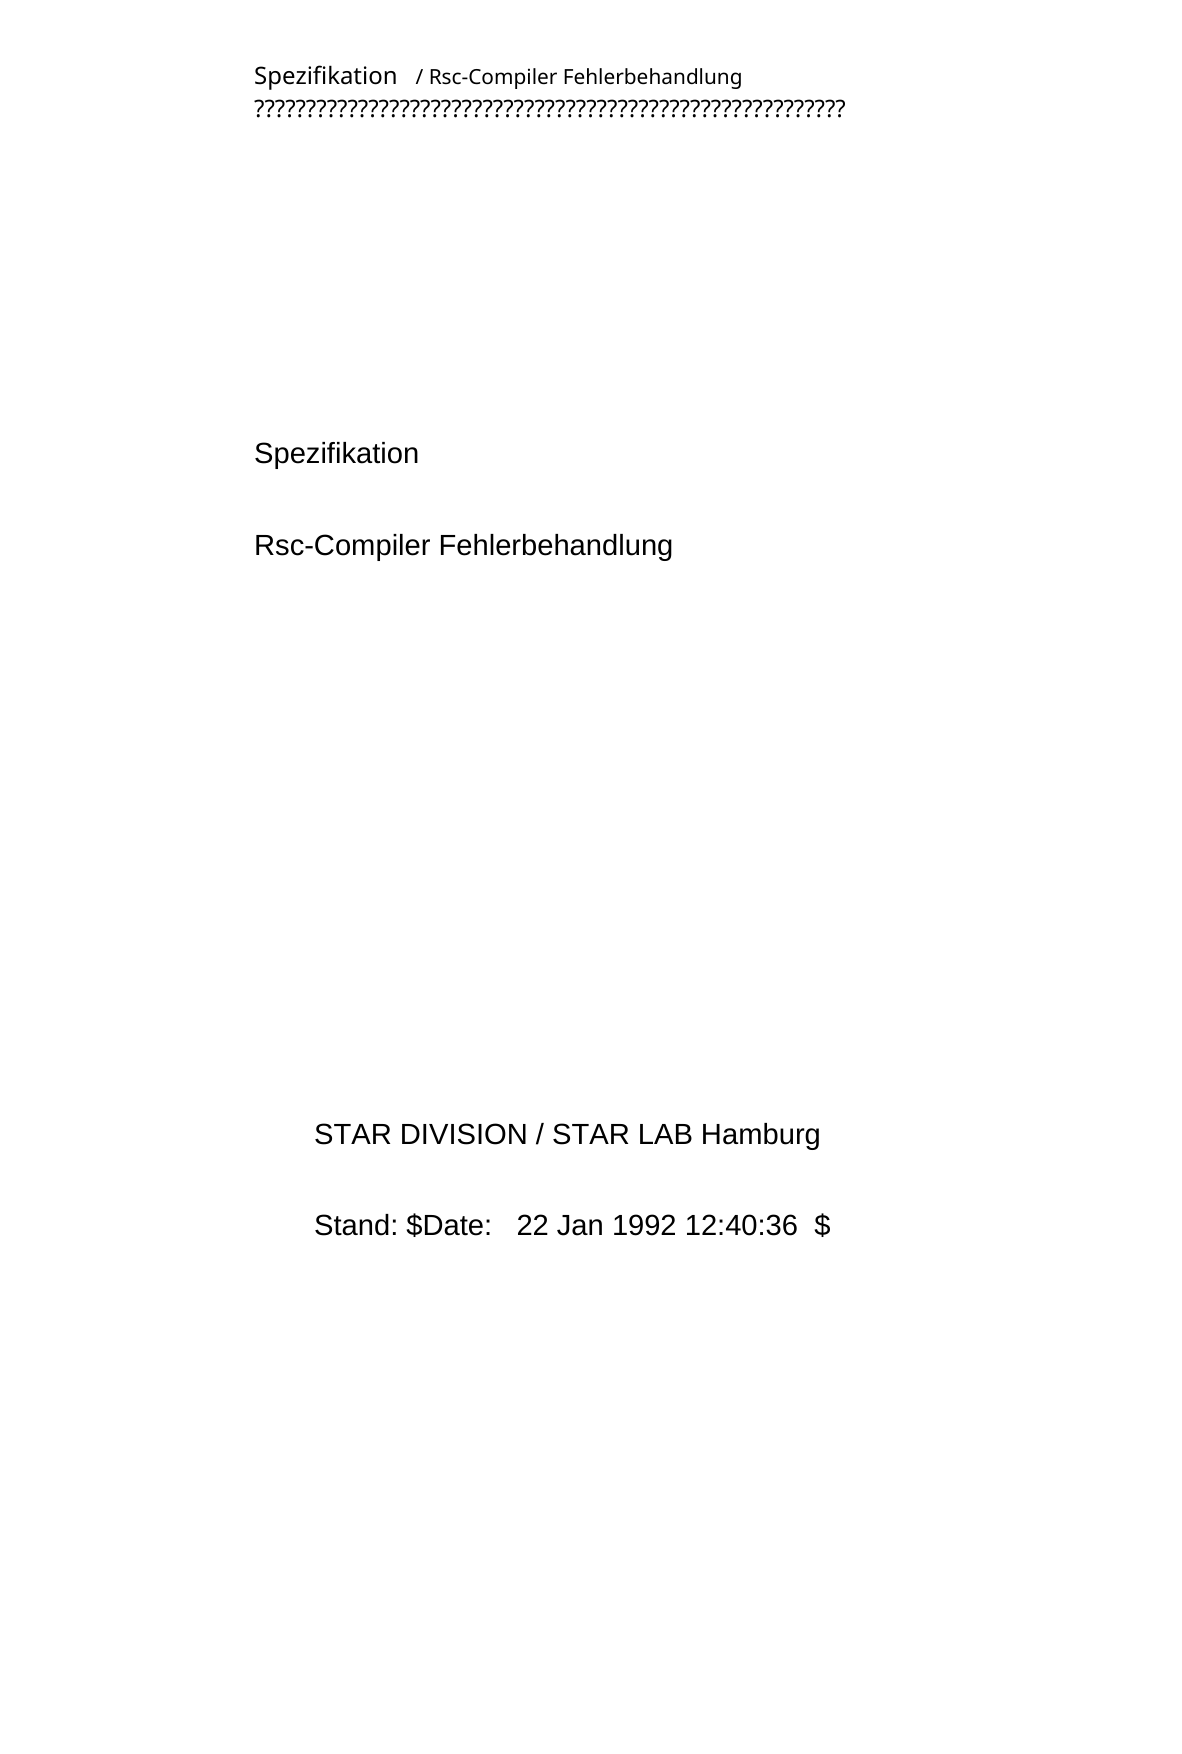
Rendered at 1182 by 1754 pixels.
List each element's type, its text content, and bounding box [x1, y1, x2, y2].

subtitle STAR DIVISION / STAR LAB Hamburg [254, 1117, 1110, 1150]
subtitle Stand: $Date: 22 Jan 1992 12:40:36 $ [254, 1208, 1110, 1241]
subtitle Rsc-Compiler Fehlerbehandlung [254, 527, 1110, 561]
subtitle Spezifikation [254, 436, 1110, 470]
